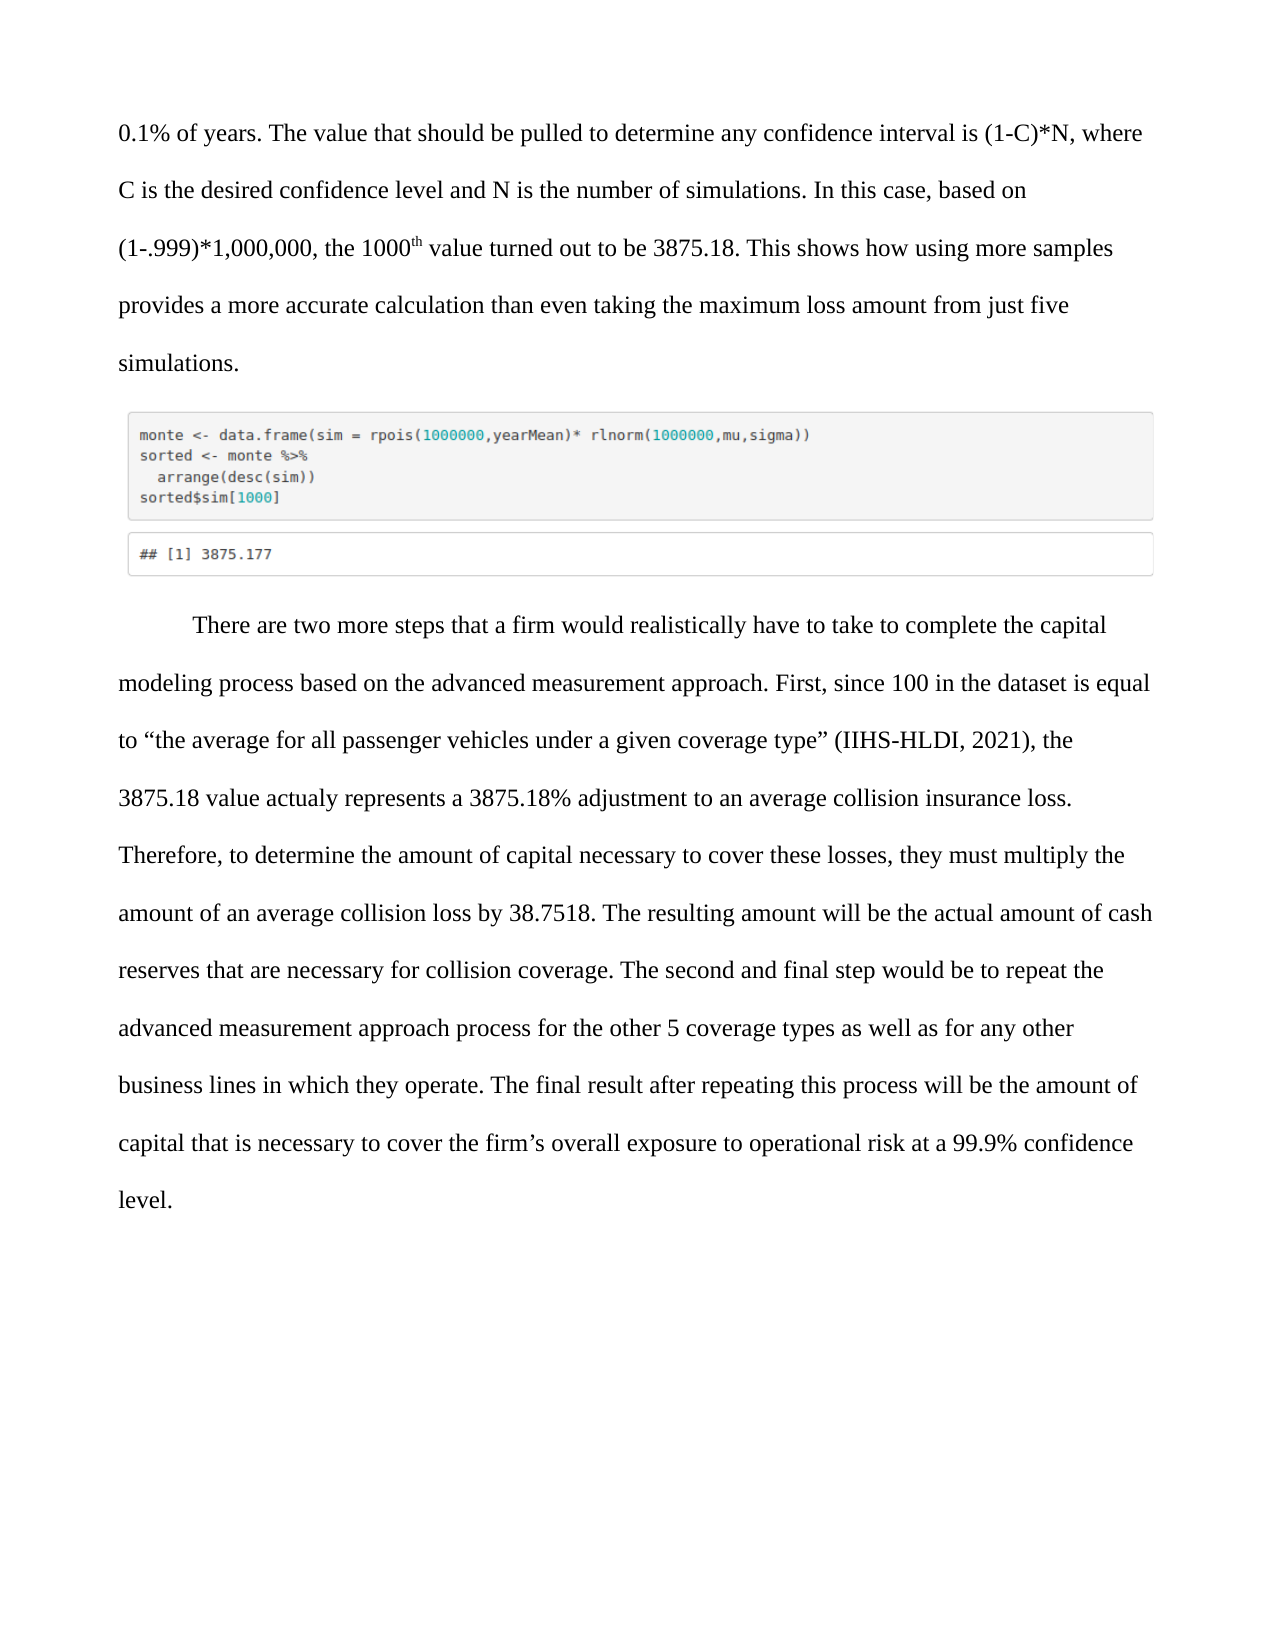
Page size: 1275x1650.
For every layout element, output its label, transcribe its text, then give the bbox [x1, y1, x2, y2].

picture [121, 405, 1154, 582]
text 0.1% of years. The value that should be pulled to determine any confidence interval is (1-C)*N, where C is the desired confidence level and N is the number of simulations. In this case, based on (1-.999)*1,000,000, the 1000th value turned out to be 3875.18. This shows how using more samples provides a more accurate calculation than even taking the maximum loss amount from just five simulations. [118, 118, 1157, 377]
text There are two more steps that a firm would realistically have to take to complete the capital modeling process based on the advanced measurement approach. First, since 100 in the dataset is equal to “the average for all passenger vehicles under a given coverage type” (IIHS-HLDI, 2021), the 3875.18 value actualy represents a 3875.18% adjustment to an average collision insurance loss. Therefore, to determine the amount of capital necessary to cover these losses, they must multiply the amount of an average collision loss by 38.7518. The resulting amount will be the actual amount of cash reserves that are necessary for collision coverage. The second and final step would be to repeat the advanced measurement approach process for the other 5 coverage types as well as for any other business lines in which they operate. The final result after repeating this process will be the amount of capital that is necessary to cover the firm’s overall exposure to operational risk at a 99.9% confidence level. [118, 406, 1157, 1214]
